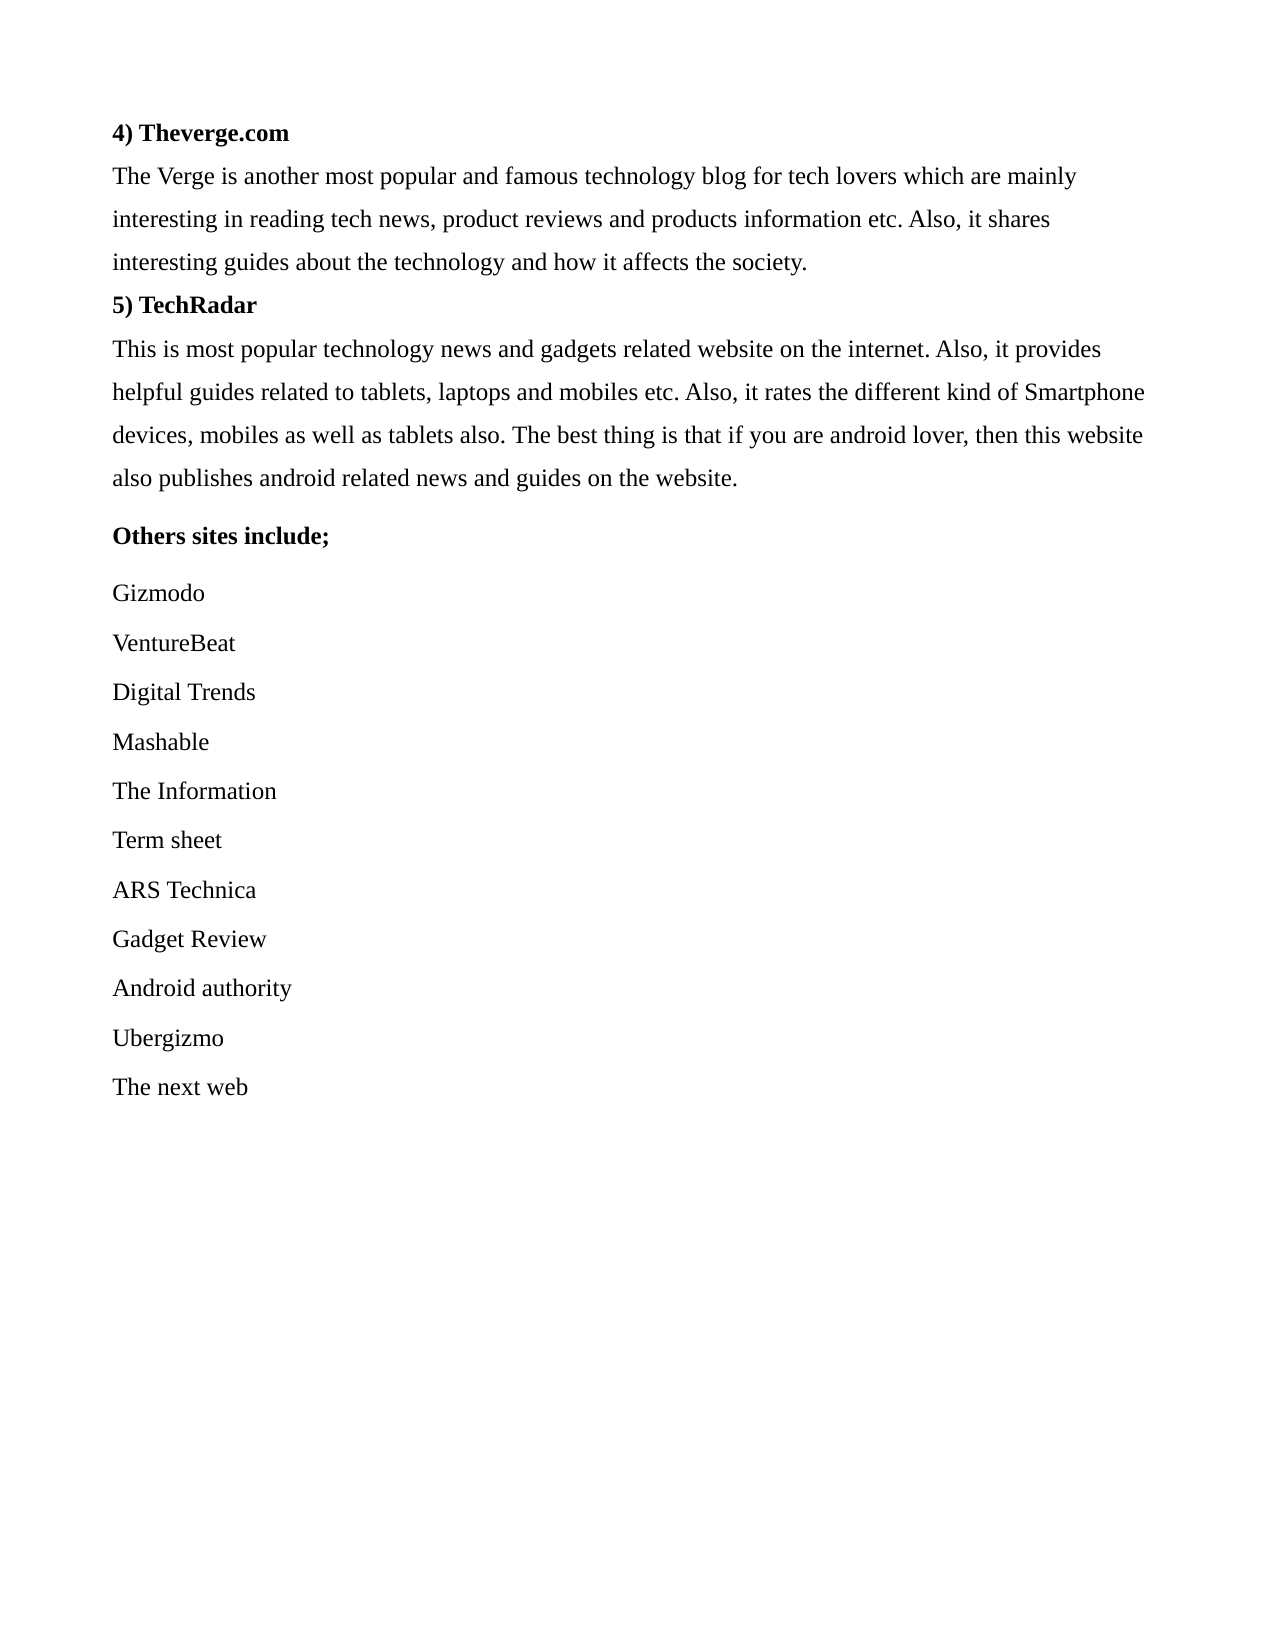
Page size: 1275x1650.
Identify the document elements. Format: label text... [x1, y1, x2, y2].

text Digital Trends [112, 677, 1157, 706]
text VentureBeat [112, 628, 1157, 657]
text 5) TechRadar [112, 291, 1157, 319]
text The Information [112, 776, 1157, 805]
text Gadget Review [112, 924, 1157, 953]
text Gizmodo [112, 578, 1157, 607]
text Others sites include; [112, 521, 1157, 549]
text Ubergizmo [112, 1023, 1157, 1052]
text Mashable [112, 727, 1157, 755]
text This is most popular technology news and gadgets related website on the internet. Also, it provides helpful guides related to tablets, laptops and mobiles etc. Also, it rates the different kind of Smartphone devices, mobiles as well as tablets also. The best thing is that if you are android lover, then this website also publishes android related news and guides on the website. [112, 334, 1157, 492]
text Android authority [112, 973, 1157, 1002]
text The next web [112, 1072, 1157, 1101]
text The Verge is another most popular and famous technology blog for tech lovers which are mainly interesting in reading tech news, product reviews and products information etc. Also, it shares interesting guides about the technology and how it affects the society. [112, 161, 1157, 276]
text 4) Theverge.com [112, 118, 1157, 147]
text ARS Technica [112, 875, 1157, 903]
text Term sheet [112, 825, 1157, 854]
